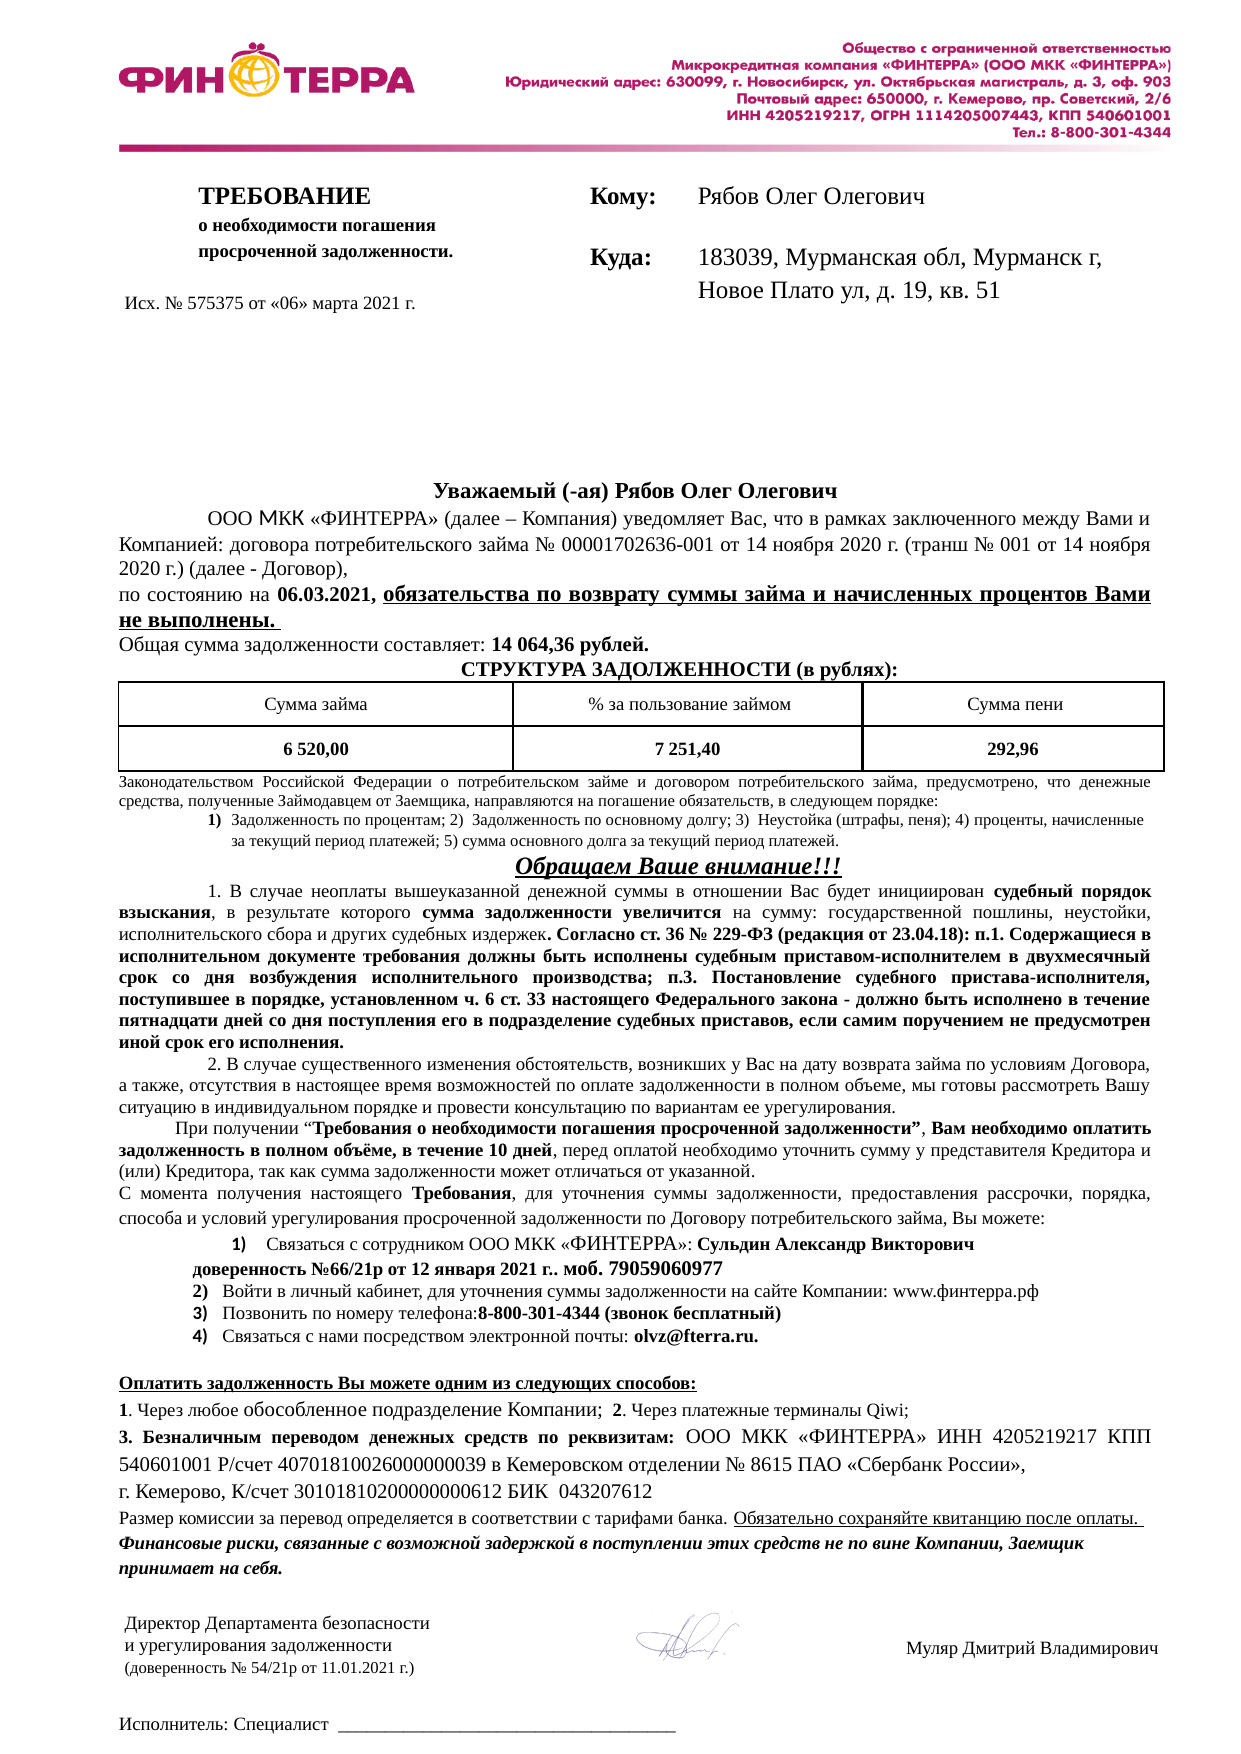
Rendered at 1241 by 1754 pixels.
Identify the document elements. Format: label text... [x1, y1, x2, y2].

picture [635, 1611, 742, 1662]
list Связаться с нами посредством электронной почты: olvz@fterra.ru. [192, 1324, 1152, 1347]
list Позвонить по номеру телефона:8-800-301-4344 (звонок бесплатный) [192, 1301, 1152, 1324]
list Войти в личный кабинет, для уточнения суммы задолженности на сайте Компании: www.финтерра.рф [163, 1279, 1152, 1301]
text Обращаем Ваше внимание!!! [118, 851, 1152, 880]
text 2. В случае существенного изменения обстоятельств, возникших у Вас на дату возврата займа по условиям Договора, а также, отсутствия в настоящее время возможностей по оплате задолженности в полном объеме, мы готовы рассмотреть Вашу ситуацию в индивидуальном порядке и провести консультацию по вариантам ее урегулирования. [118, 1052, 1152, 1117]
picture [118, 42, 1171, 152]
text Общая сумма задолженности составляет: 14 064,36 рублей. [118, 632, 1152, 656]
text по состоянию на 06.03.2021, обязательства по возврату суммы займа и начисленных процентов Вами не выполнены. [118, 580, 1152, 632]
list Связаться с сотрудником ООО МКК «ФИНТЕРРА»: Сульдин Александр Викторович [193, 1231, 1152, 1256]
text доверенность №66/21р от 12 января 2021 г.. моб. 79059060977 [192, 1256, 1152, 1279]
table_cell 6 520,00 [119, 727, 512, 769]
text ООО МКК «ФИНТЕРРА» (далее – Компания) уведомляет Вас, что в рамках заключенного между Вами и Компанией: договора потребительского займа № 00001702636-001 от 14 ноября 2020 г. (транш № 001 от 14 ноября 2020 г.) (далее - Договор), [118, 503, 1152, 580]
table_header [1116, 175, 1169, 398]
table_header Кому: [584, 175, 692, 236]
table_cell 7 251,40 [514, 727, 861, 769]
list Задолженность по процентам; 2) Задолженность по основному долгу; 3) Неустойка (штрафы, пеня); 4) проценты, начисленные за текущий период платежей; 5) сумма основного долга за текущий период платежей. [207, 810, 1152, 850]
text 1. В случае неоплаты вышеуказанной денежной суммы в отношении Вас будет инициирован судебный порядок взыскания, в результате которого сумма задолженности увеличится на сумму: государственной пошлины, неустойки, исполнительского сбора и других судебных издержек. Согласно ст. 36 № 229-ФЗ (редакция от 23.04.18): п.1. Содержащиеся в исполнительном документе требования должны быть исполнены судебным приставом-исполнителем в двухмесячный срок со дня возбуждения исполнительного производства; п.3. Постановление судебного пристава-исполнителя, поступившее в порядке, установленном ч. 6 ст. 33 настоящего Федерального закона - должно быть исполнено в течение пятнадцати дней со дня поступления его в подразделение судебных приставов, если самим поручением не предусмотрен иной срок его исполнения. [118, 880, 1152, 1052]
table_header Муляр Дмитрий Владимирович [807, 1606, 1164, 1688]
text С момента получения настоящего Требования, для уточнения суммы задолженности, предоставления рассрочки, порядка, способа и условий урегулирования просроченной задолженности по Договору потребительского займа, Вы можете: [118, 1182, 1152, 1228]
table_header Рябов Олег Олегович [692, 175, 1116, 236]
text СТРУКТУРА ЗАДОЛЖЕННОСТИ (в рублях): [118, 656, 1152, 681]
text При получении “Требования о необходимости погашения просроченной задолженности”, Вам необходимо оплатить задолженность в полном объёме, в течение 10 дней, перед оплатой необходимо уточнить сумму у представителя Кредитора и (или) Кредитора, так как сумма задолженности может отличаться от указанной. [118, 1117, 1152, 1182]
text Уважаемый (-ая) Рябов Олег Олегович [118, 477, 1152, 503]
table_header [570, 1606, 807, 1688]
table_header ТРЕБОВАНИЕ о необходимости погашения просроченной задолженности. Исх. № 575375 от «06» марта 2021 г. [119, 175, 584, 398]
table_header Сумма займа [119, 683, 512, 725]
text 3. Безналичным переводом денежных средств по реквизитам: ООО МКК «ФИНТЕРРА» ИНН 4205219217 КПП 540601001 Р/счет 40701810026000000039 в Кемеровском отделении № 8615 ПАО «Сбербанк России», [118, 1424, 1152, 1476]
text Законодательством Российской Федерации о потребительском займе и договором потребительского займа, предусмотрено, что денежные средства, полученные Займодавцем от Заемщика, направляются на погашение обязательств, в следующем порядке: [118, 772, 1152, 810]
text г. Кемерово, К/счет 30101810200000000612 БИК 043207612 [118, 1479, 1152, 1503]
text Исполнитель: Специалист ____________________________________ [118, 1713, 1152, 1735]
table_header Директор Департамента безопасности и урегулирования задолженности (доверенность № 54/21р от 11.01.2021 г.) [119, 1606, 570, 1688]
text Размер комиссии за перевод определяется в соответствии с тарифами банка. Обязательно сохраняйте квитанцию после оплаты. Финансовые риски, связанные с возможной задержкой в поступлении этих средств не по вине Компании, Заемщик принимает на себя. [118, 1507, 1152, 1578]
table_header Сумма пени [864, 683, 1163, 725]
table_cell Куда: [584, 236, 692, 398]
table_cell 292,96 [864, 727, 1163, 769]
text Оплатить задолженность Вы можете одним из следующих способов: [118, 1372, 1152, 1393]
text 1. Через любое обособленное подразделение Компании; 2. Через платежные терминалы Qiwi; [118, 1397, 1152, 1421]
table_header % за пользование займом [514, 683, 861, 725]
table_cell 183039, Мурманская обл, Мурманск г, Новое Плато ул, д. 19, кв. 51 [692, 236, 1116, 398]
